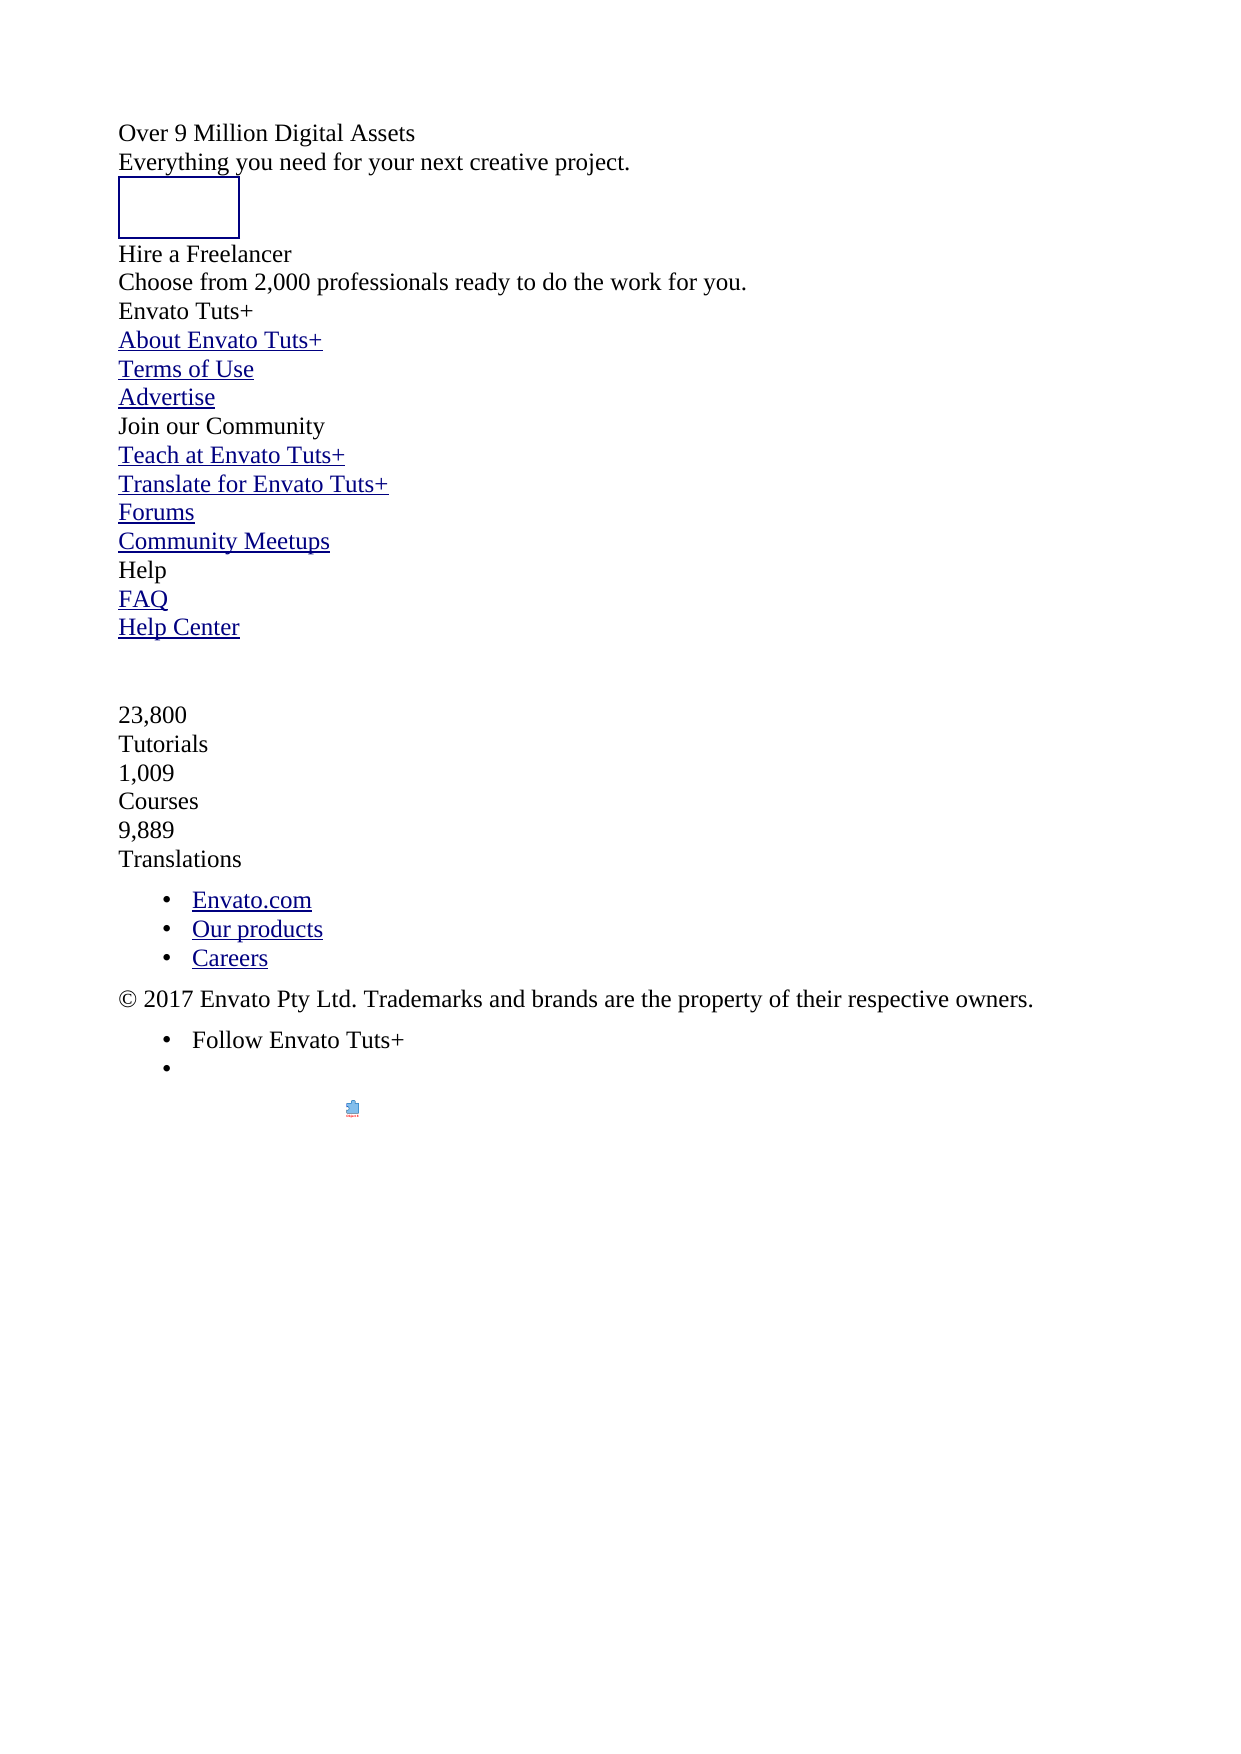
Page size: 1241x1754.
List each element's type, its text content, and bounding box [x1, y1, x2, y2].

text FAQ [118, 584, 1122, 612]
text 9,889 [118, 815, 1122, 844]
text Over 9 Million Digital Assets [118, 118, 1122, 147]
text Hire a Freelancer [118, 239, 1122, 267]
text Help [118, 555, 1122, 584]
text Terms of Use [118, 354, 1122, 382]
text Courses [118, 786, 1122, 815]
text Join our Community [118, 411, 1122, 440]
text 23,800 [118, 700, 1122, 729]
text Advertise [118, 382, 1122, 411]
text © 2017 Envato Pty Ltd. Trademarks and brands are the property of their respective owners. [118, 984, 1122, 1013]
text Everything you need for your next creative project. [118, 147, 1122, 176]
text Help Center [118, 612, 1122, 641]
text Envato Tuts+ [118, 296, 1122, 325]
text 1,009 [118, 758, 1122, 786]
list Follow Envato Tuts+ [162, 1025, 1122, 1054]
text About Envato Tuts+ [118, 325, 1122, 354]
text Forums [118, 497, 1122, 526]
list Envato.com [162, 885, 1122, 914]
text Community Meetups [118, 526, 1122, 555]
text Choose from 2,000 professionals ready to do the work for you. [118, 267, 1122, 296]
text Teach at Envato Tuts+ [118, 440, 1122, 469]
text Translate for Envato Tuts+ [118, 469, 1122, 497]
list Careers [162, 943, 1122, 971]
text Tutorials [118, 729, 1122, 758]
text Translations [118, 844, 1122, 873]
list Our products [162, 914, 1122, 943]
